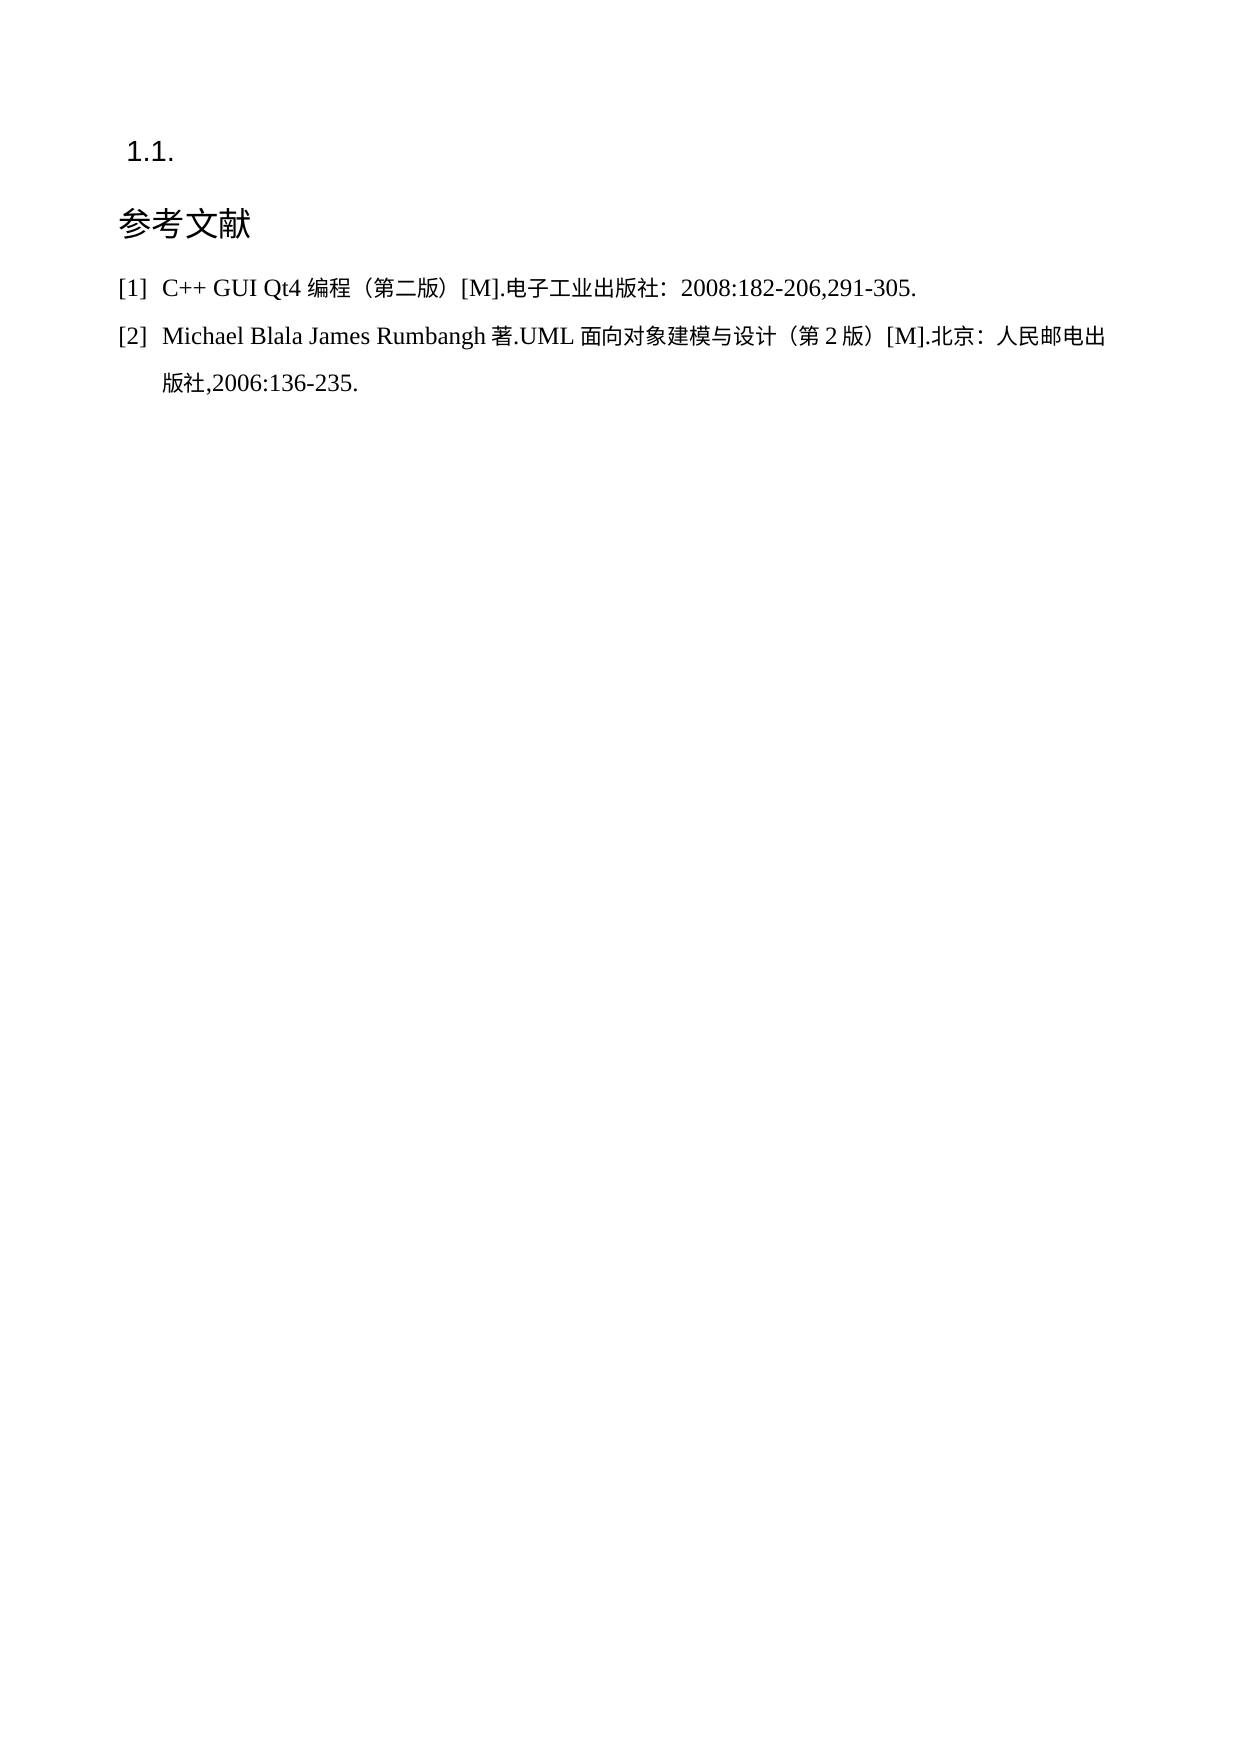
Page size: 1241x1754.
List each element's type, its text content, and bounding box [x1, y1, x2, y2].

list C++ GUI Qt4 编程（第二版）[M].电子工业出版社：2008:182-206,291-305. [118, 271, 1122, 303]
subtitle 参考文献 [118, 197, 1122, 246]
list Michael Blala James Rumbangh著.UML面向对象建模与设计（第2版）[M].北京：人民邮电出 版社,2006:136-235. [118, 319, 1122, 398]
